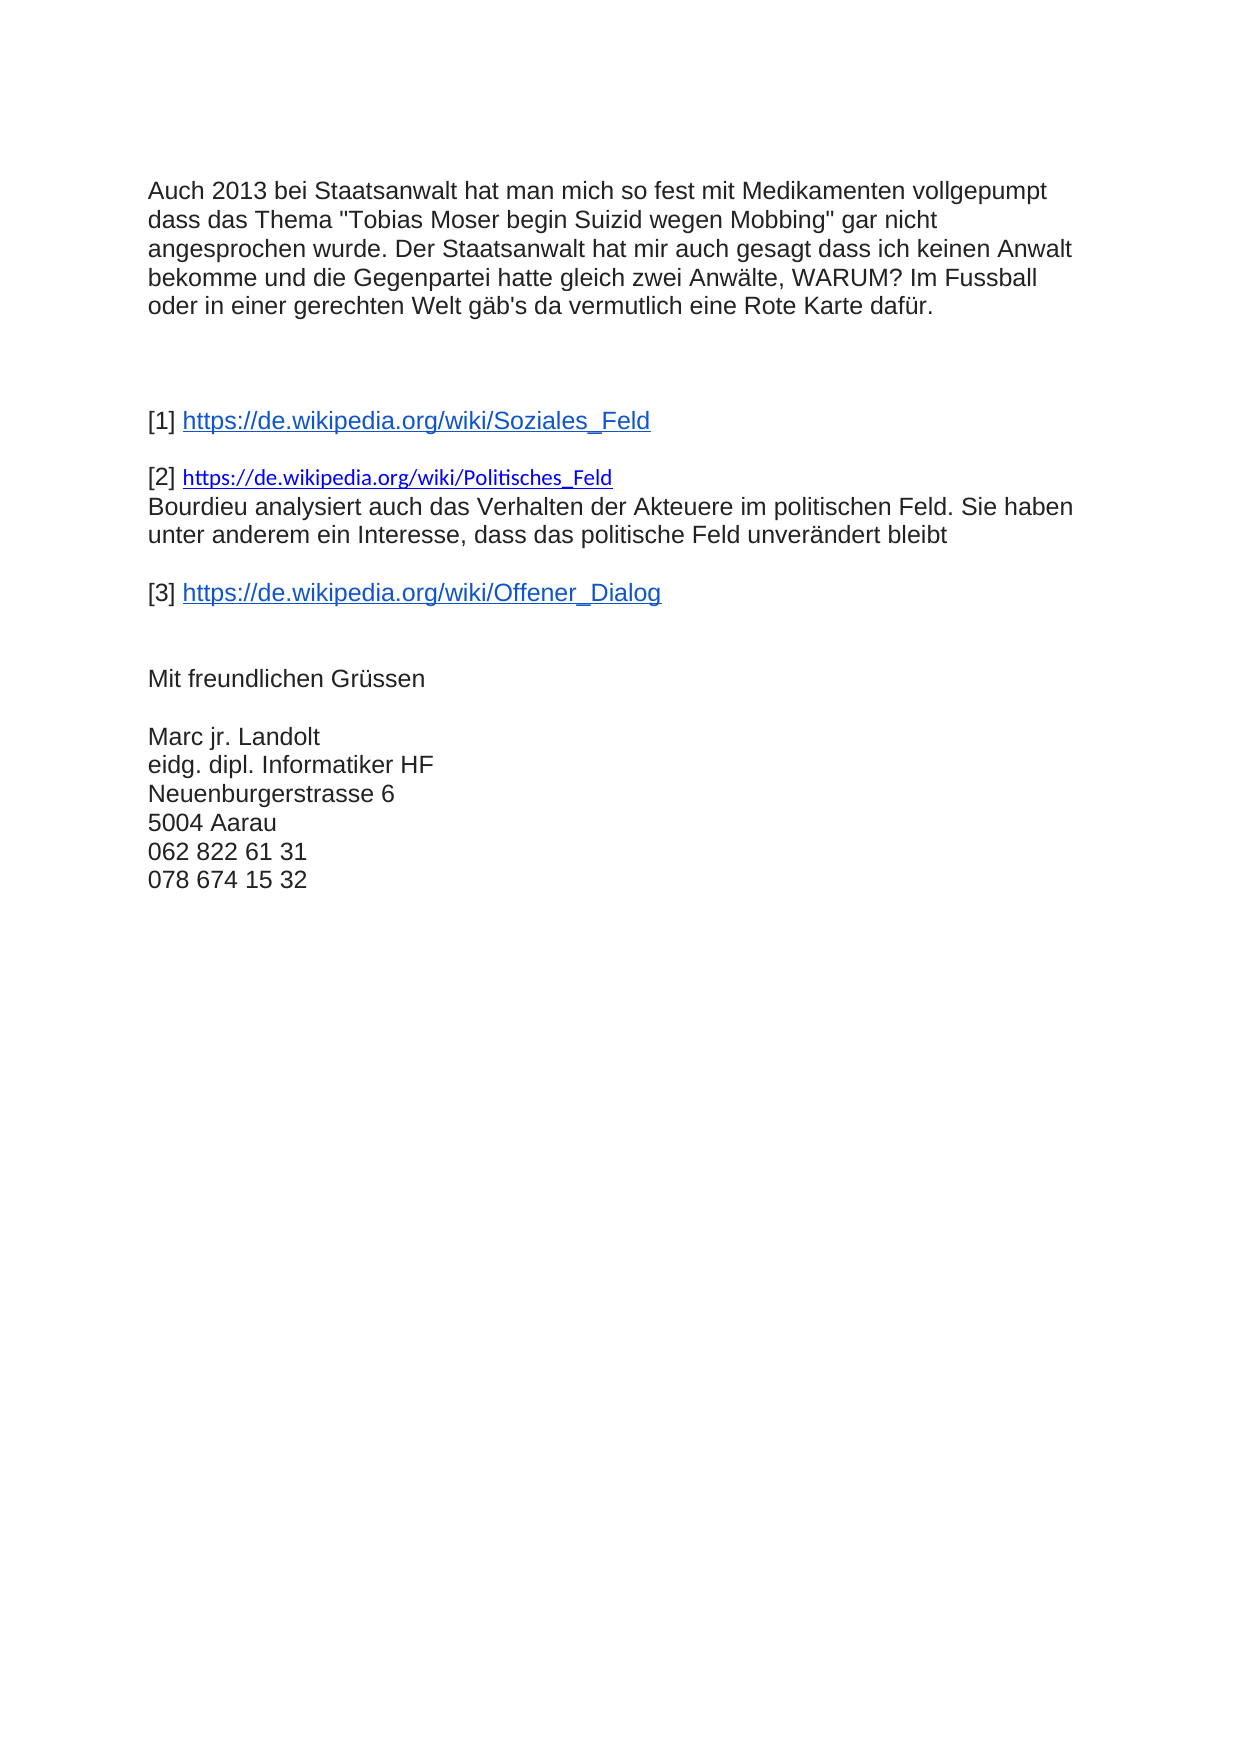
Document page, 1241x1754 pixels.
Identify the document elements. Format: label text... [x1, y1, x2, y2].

text [1] https://de.wikipedia.org/wiki/Soziales_Feld [148, 348, 1093, 462]
text Auch 2013 bei Staatsanwalt hat man mich so fest mit Medikamenten vollgepumpt dass das Thema "Tobias Moser begin Suizid wegen Mobbing" gar nicht angesprochen wurde. Der Staatsanwalt hat mir auch gesagt dass ich keinen Anwalt bekomme und die Gegenpartei hatte gleich zwei Anwälte, WARUM? Im Fussball oder in einer gerechten Welt gäb's da vermutlich eine Rote Karte dafür. [148, 148, 1093, 348]
text [2] https://de.wikipedia.org/wiki/Politisches_Feld [148, 462, 1093, 492]
text Bourdieu analysiert auch das Verhalten der Akteuere im politischen Feld. Sie haben unter anderem ein Interesse, dass das politische Feld unverändert bleibt [3] https://de.wikipedia.org/wiki/Offener_Dialog Mit freundlichen Grüssen Marc jr. Landolt eidg. dipl. Informatiker HF Neuenburgerstrasse 6 5004 Aarau 062 822 61 31 078 674 15 32 [148, 492, 1093, 894]
